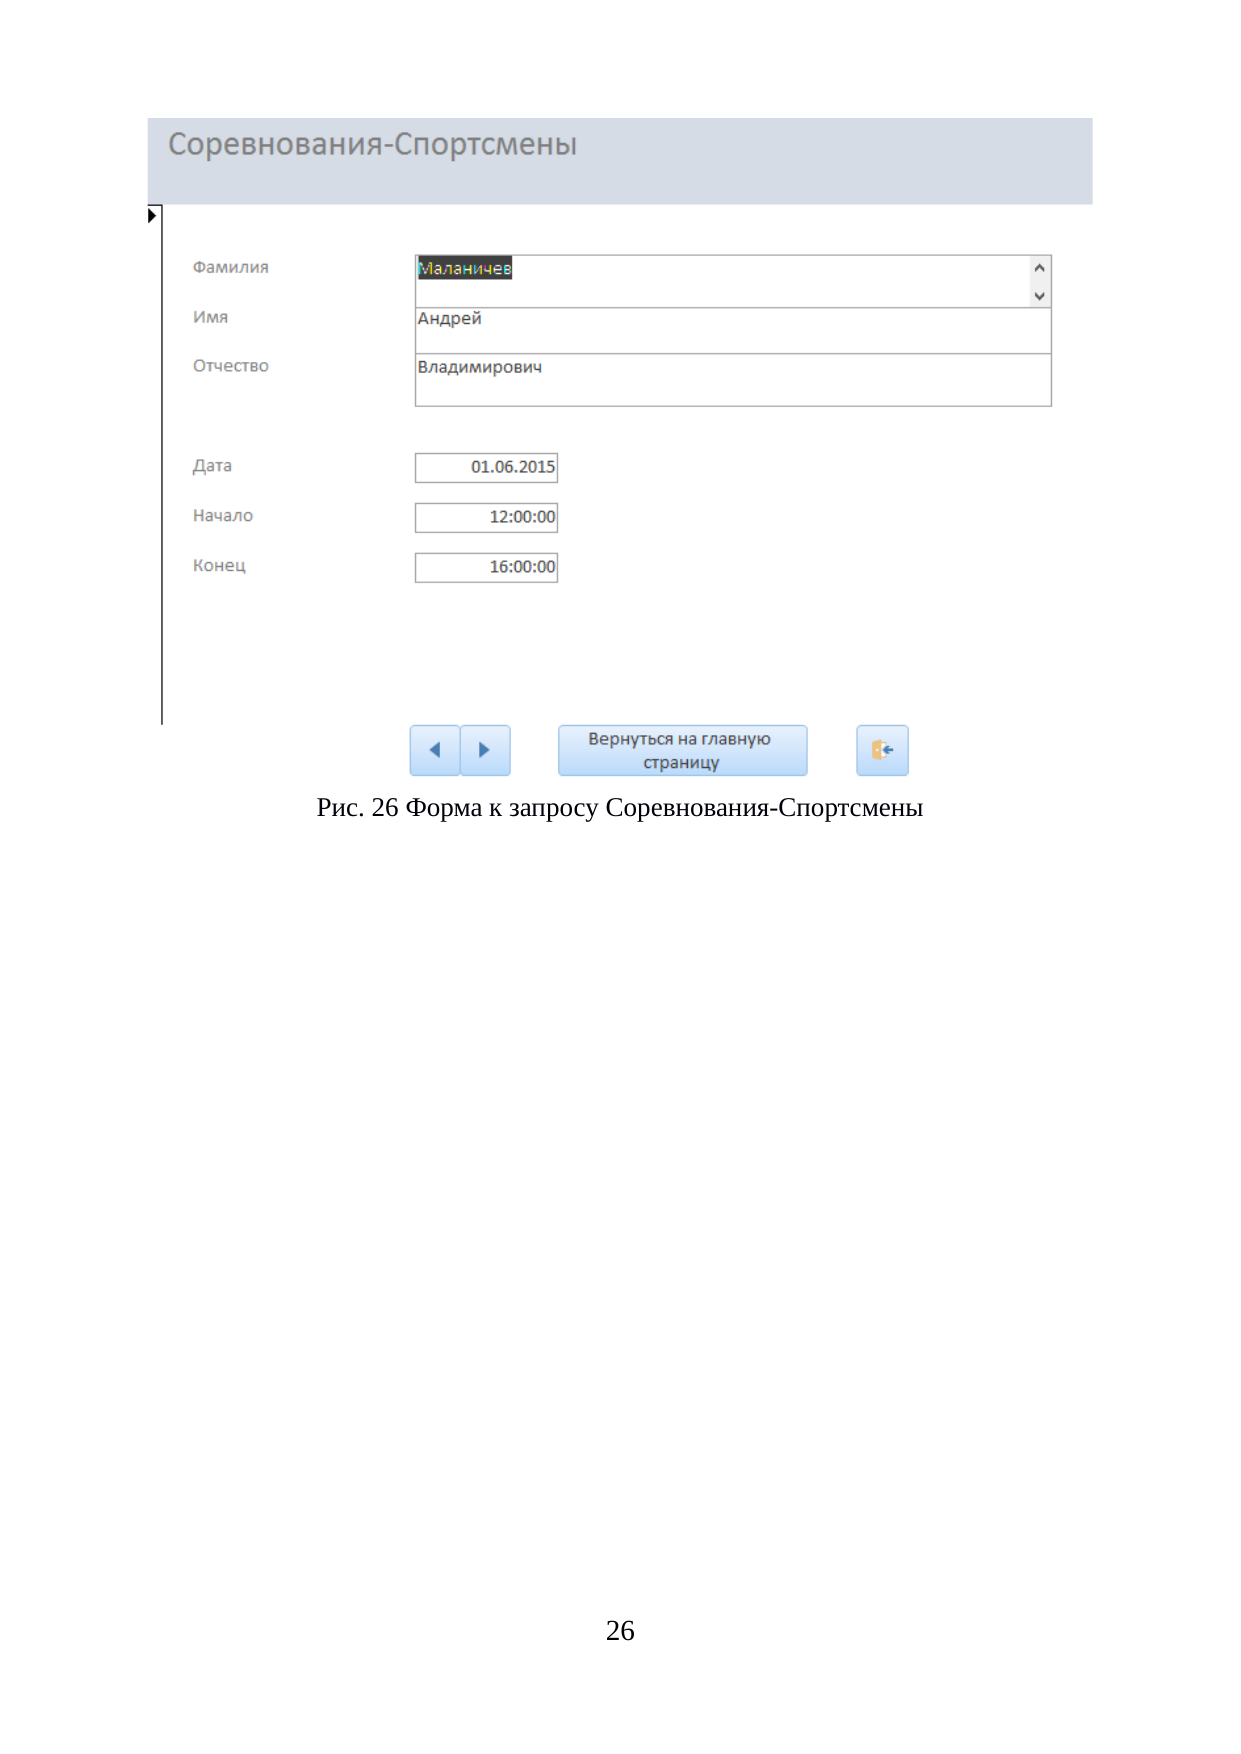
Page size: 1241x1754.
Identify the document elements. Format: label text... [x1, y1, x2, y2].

text Рис. 26 Форма к запросу Соревнования-Спортсмены [148, 792, 1092, 822]
picture [147, 118, 1093, 792]
